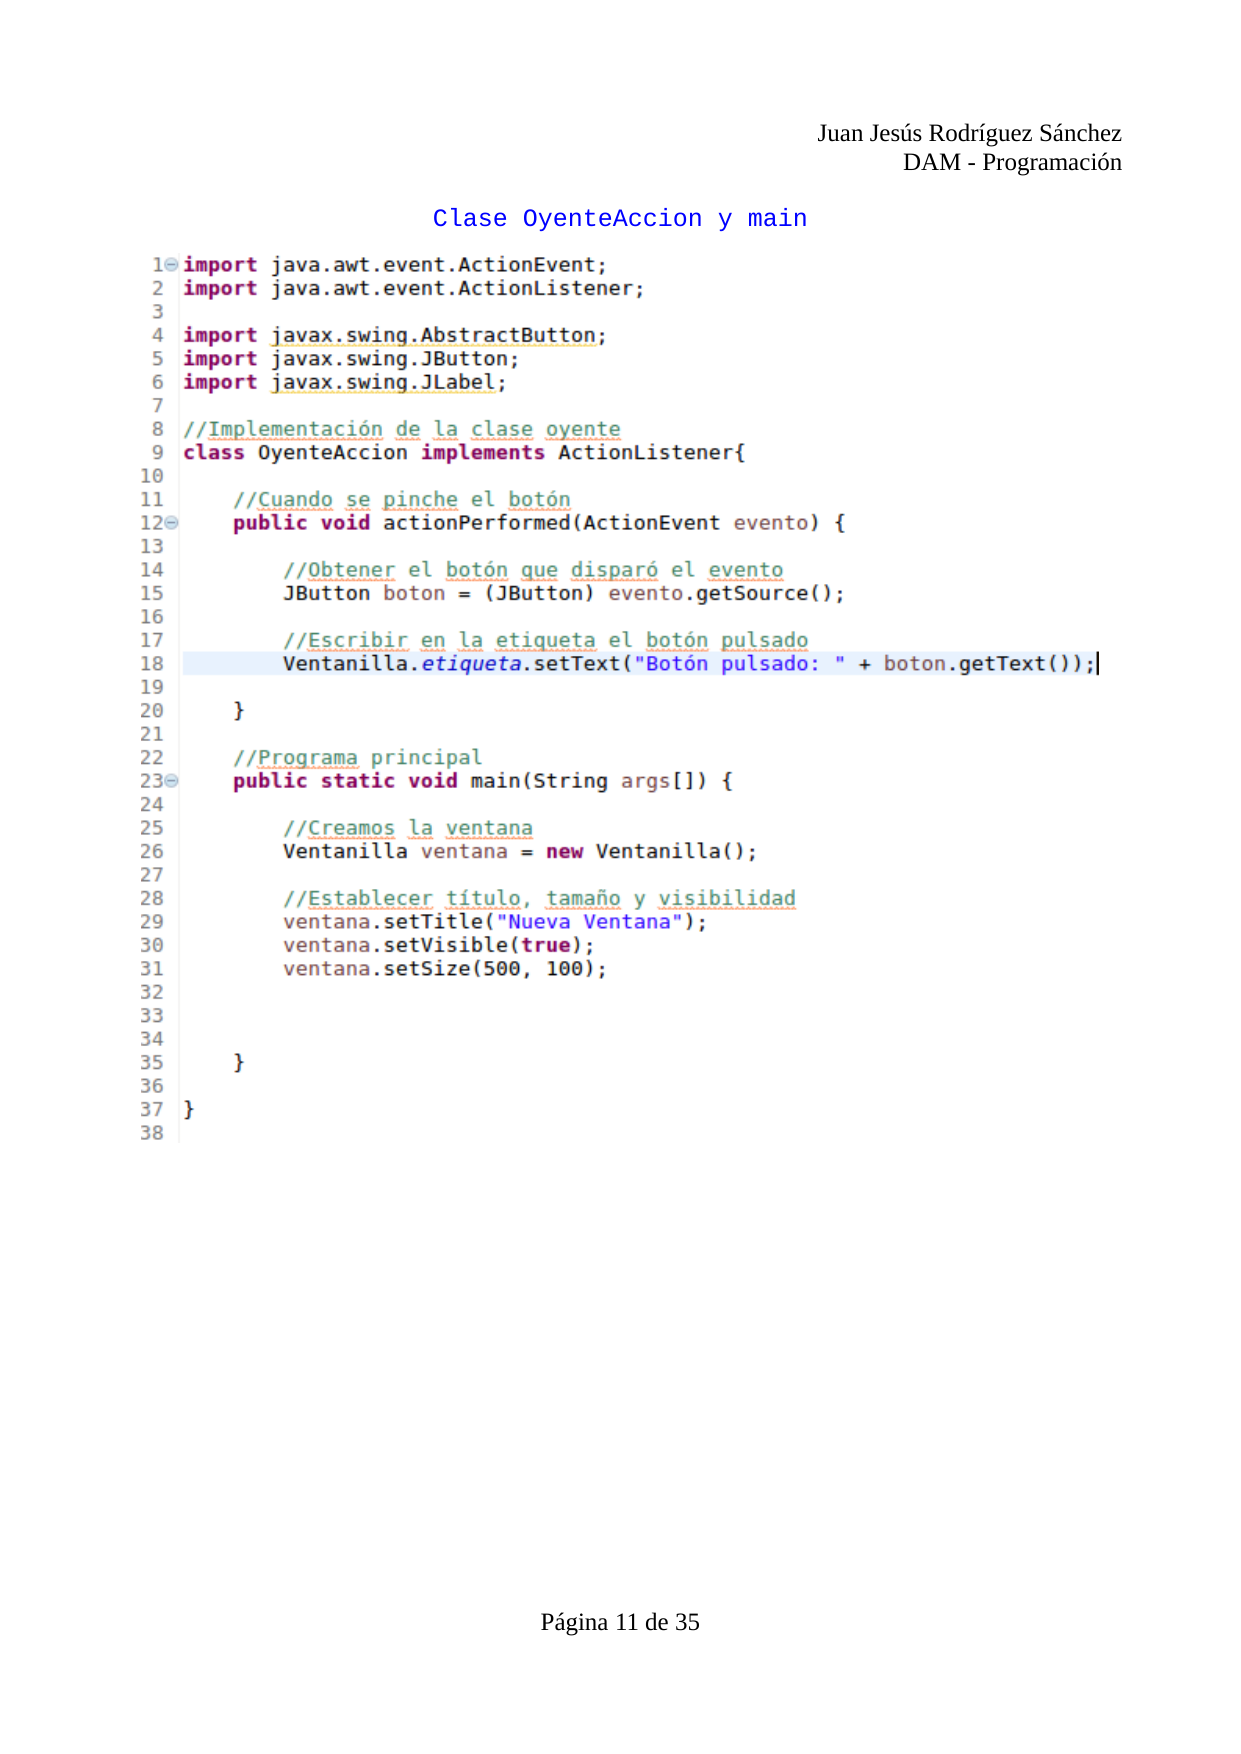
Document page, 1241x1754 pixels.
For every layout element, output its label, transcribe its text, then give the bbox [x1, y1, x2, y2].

text Clase OyenteAccion y main [118, 205, 1122, 233]
picture [141, 253, 1099, 1143]
